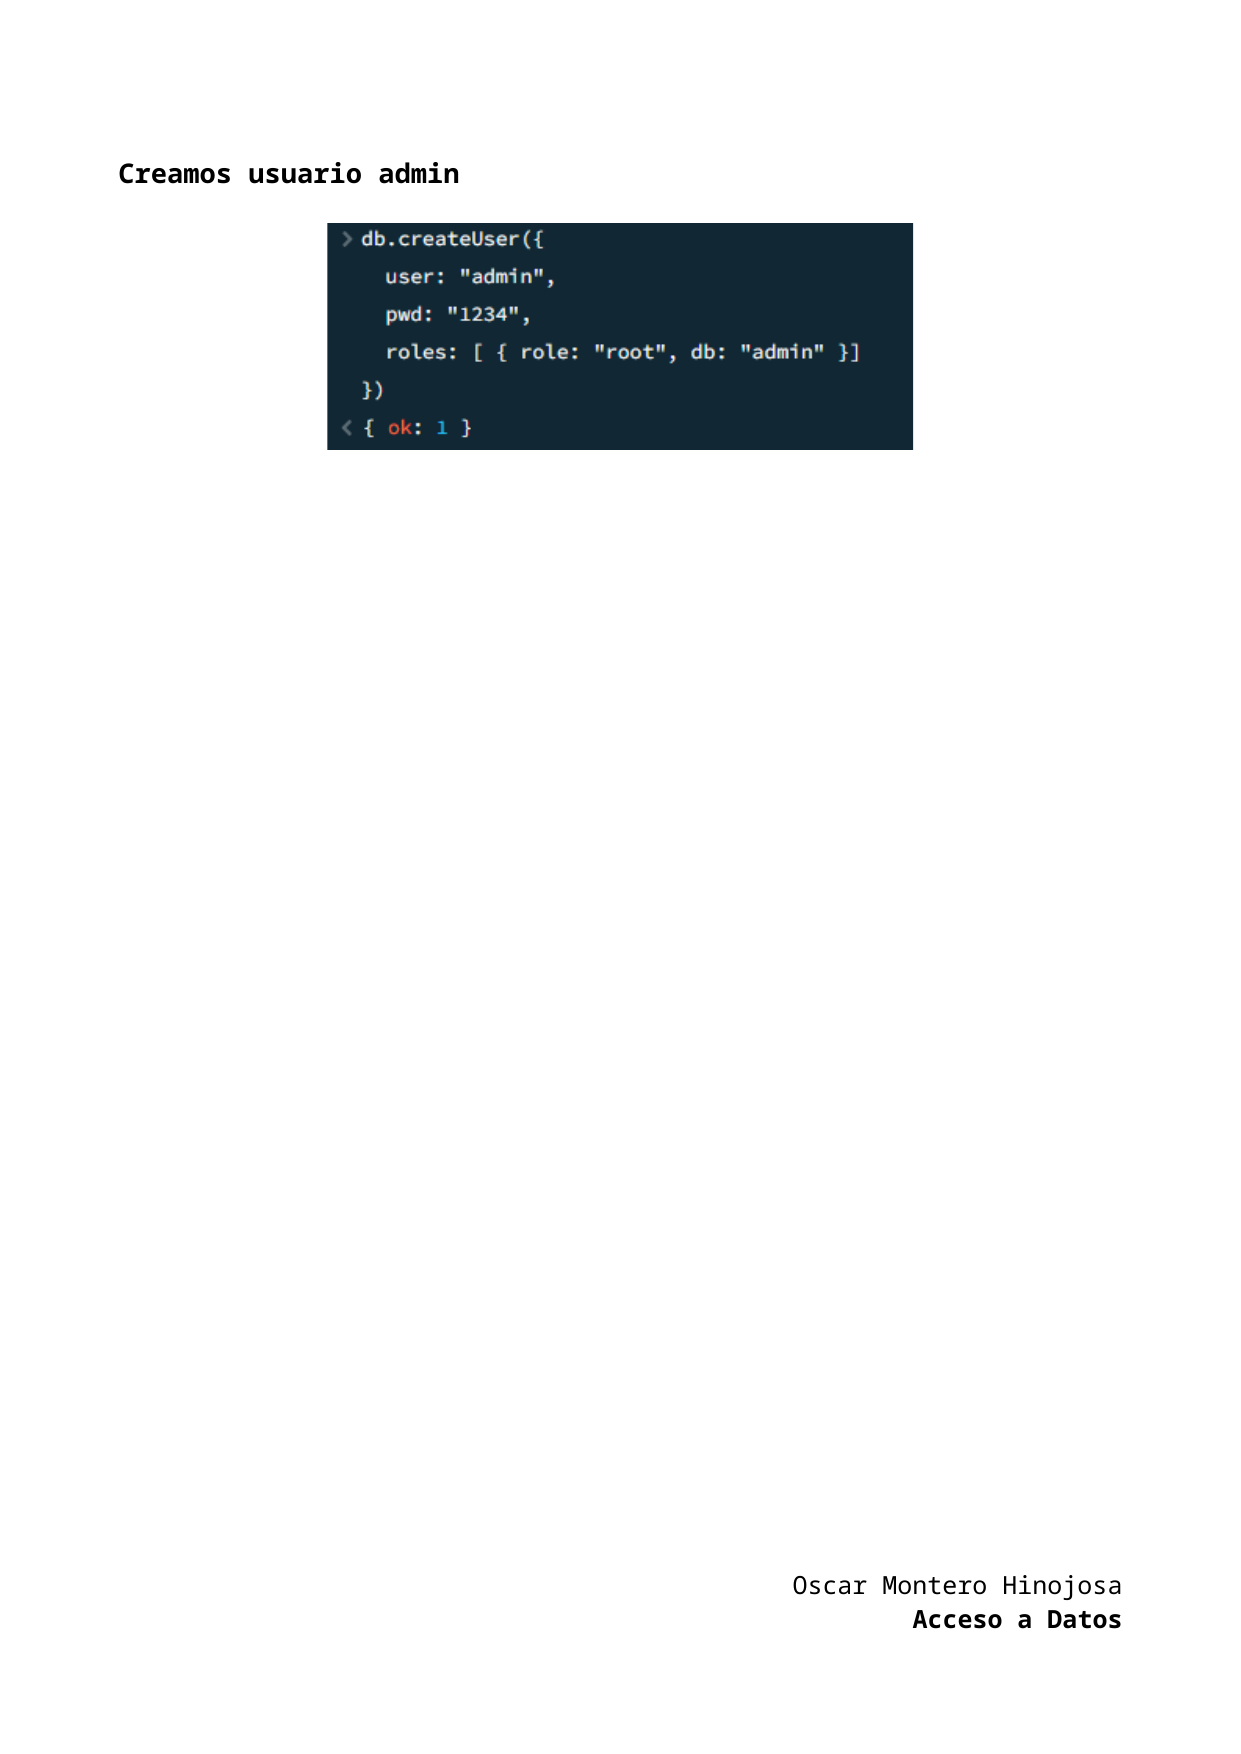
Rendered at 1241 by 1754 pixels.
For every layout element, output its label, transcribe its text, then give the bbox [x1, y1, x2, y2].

picture [327, 223, 914, 450]
text Creamos usuario admin [118, 155, 1122, 192]
